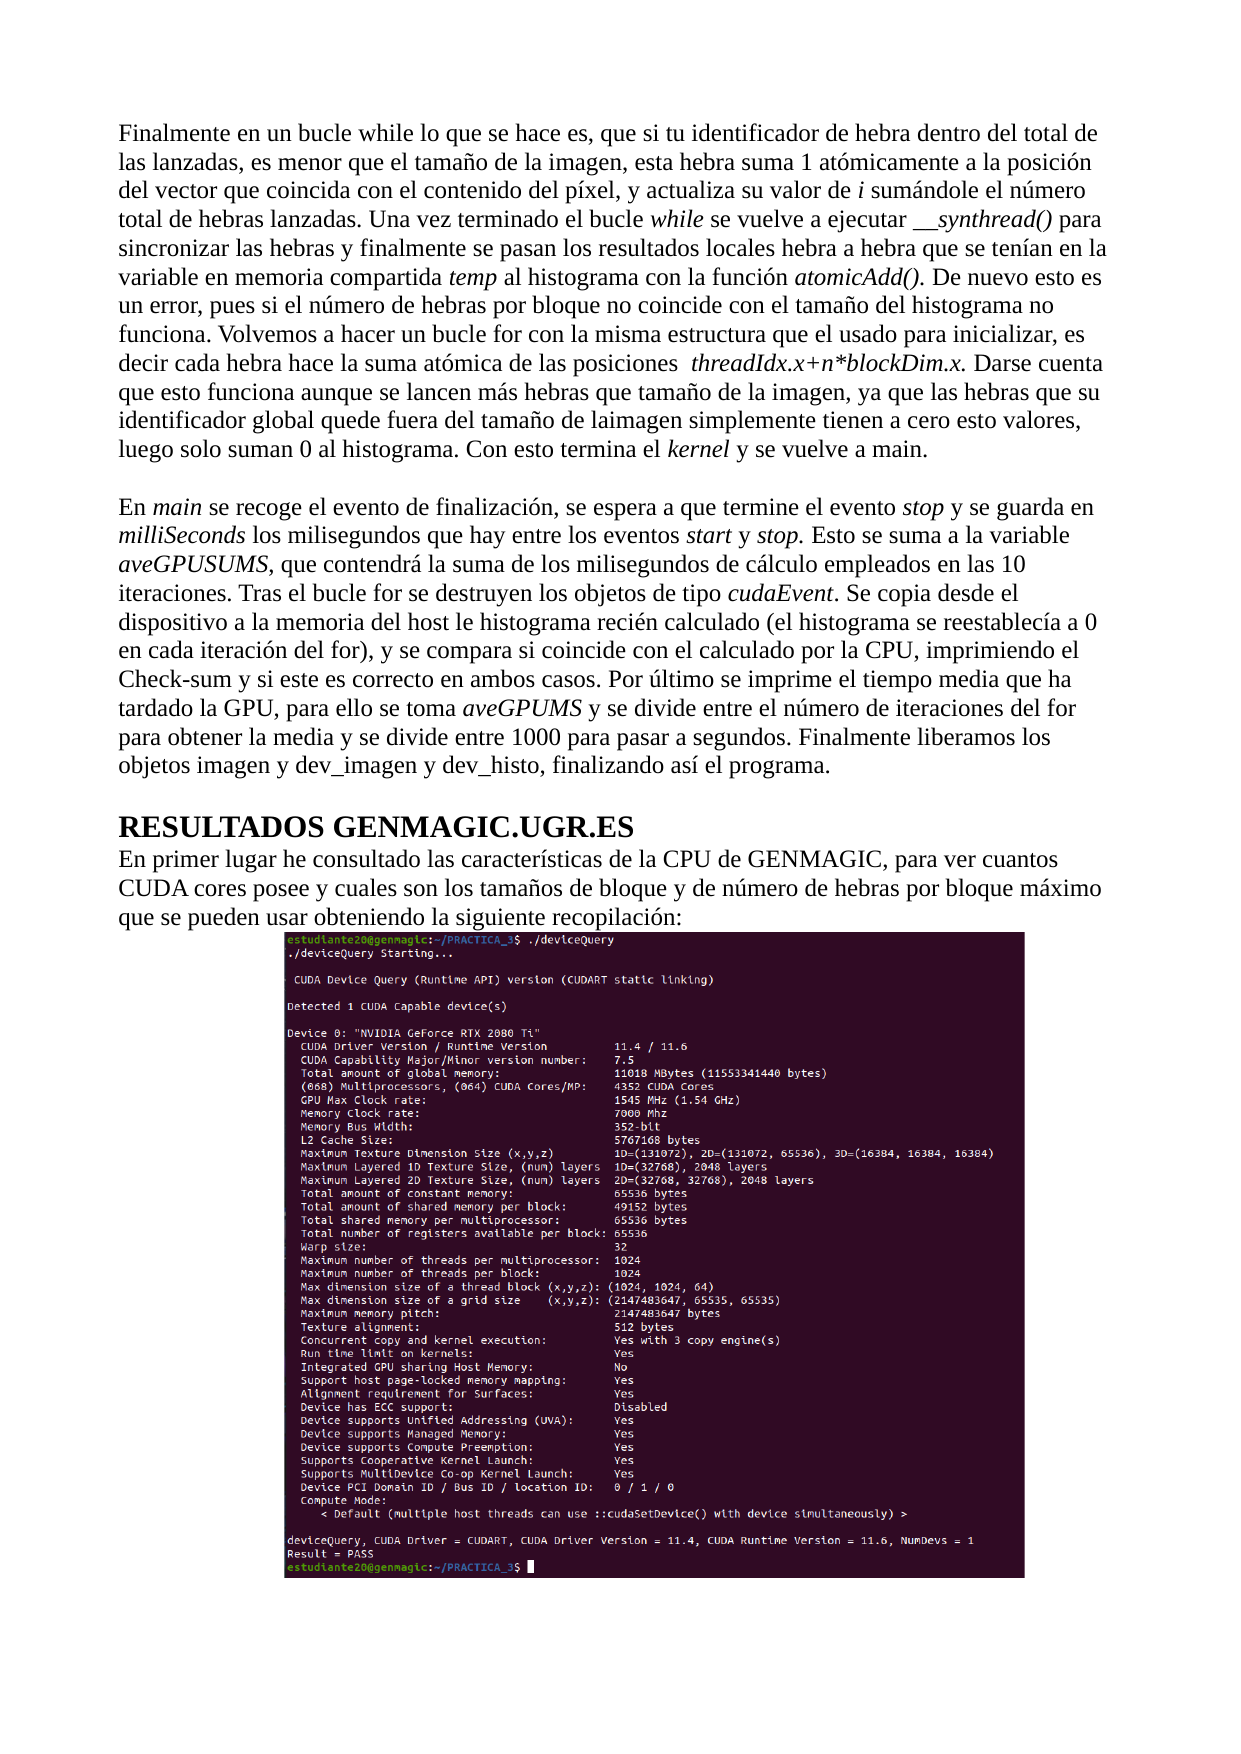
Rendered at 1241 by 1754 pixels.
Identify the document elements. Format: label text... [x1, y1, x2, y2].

text En primer lugar he consultado las características de la CPU de GENMAGIC, para ver cuantos CUDA cores posee y cuales son los tamaños de bloque y de número de hebras por bloque máximo que se pueden usar obteniendo la siguiente recopilación: [118, 844, 1122, 930]
text RESULTADOS GENMAGIC.UGR.ES [118, 808, 1122, 844]
text Finalmente en un bucle while lo que se hace es, que si tu identificador de hebra dentro del total de las lanzadas, es menor que el tamaño de la imagen, esta hebra suma 1 atómicamente a la posición del vector que coincida con el contenido del píxel, y actualiza su valor de i sumándole el número total de hebras lanzadas. Una vez terminado el bucle while se vuelve a ejecutar __synthread() para sincronizar las hebras y finalmente se pasan los resultados locales hebra a hebra que se tenían en la variable en memoria compartida temp al histograma con la función atomicAdd(). De nuevo esto es un error, pues si el número de hebras por bloque no coincide con el tamaño del histograma no funciona. Volvemos a hacer un bucle for con la misma estructura que el usado para inicializar, es decir cada hebra hace la suma atómica de las posiciones threadIdx.x+n*blockDim.x. Darse cuenta que esto funciona aunque se lancen más hebras que tamaño de la imagen, ya que las hebras que su identificador global quede fuera del tamaño de laimagen simplemente tienen a cero esto valores, luego solo suman 0 al histograma. Con esto termina el kernel y se vuelve a main. [118, 118, 1122, 463]
picture [284, 932, 1025, 1578]
text En main se recoge el evento de finalización, se espera a que termine el evento stop y se guarda en milliSeconds los milisegundos que hay entre los eventos start y stop. Esto se suma a la variable aveGPUSUMS, que contendrá la suma de los milisegundos de cálculo empleados en las 10 iteraciones. Tras el bucle for se destruyen los objetos de tipo cudaEvent. Se copia desde el dispositivo a la memoria del host le histograma recién calculado (el histograma se reestablecía a 0 en cada iteración del for), y se compara si coincide con el calculado por la CPU, imprimiendo el Check-sum y si este es correcto en ambos casos. Por último se imprime el tiempo media que ha tardado la GPU, para ello se toma aveGPUMS y se divide entre el número de iteraciones del for para obtener la media y se divide entre 1000 para pasar a segundos. Finalmente liberamos los objetos imagen y dev_imagen y dev_histo, finalizando así el programa. [118, 492, 1122, 779]
